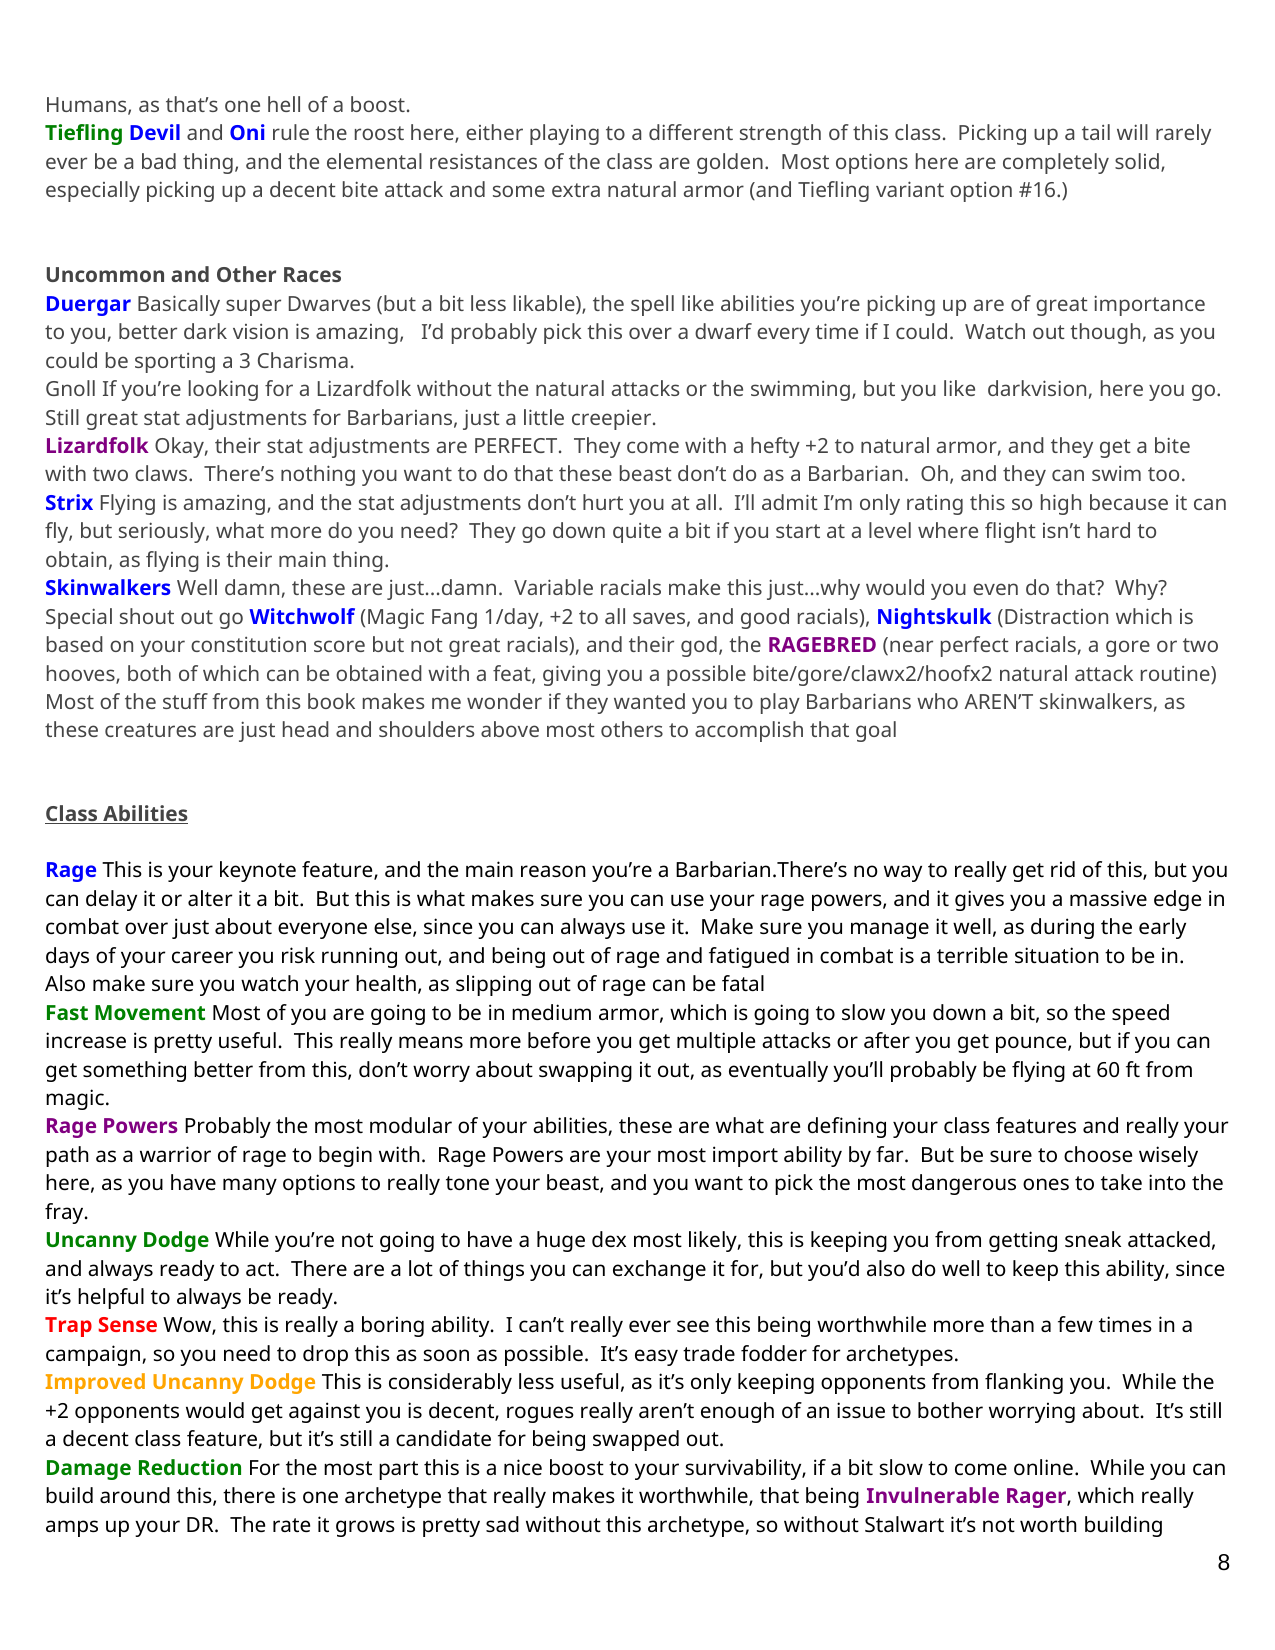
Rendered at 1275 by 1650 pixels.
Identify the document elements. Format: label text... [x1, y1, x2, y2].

text Uncommon and Other Races [45, 261, 1230, 289]
text Gnoll If you’re looking for a Lizardfolk without the natural attacks or the swimming, but you like darkvision, here you go. Still great stat adjustments for Barbarians, just a little creepier. [45, 374, 1230, 431]
text Class Abilities [45, 799, 1230, 827]
text Rage Powers Probably the most modular of your abilities, these are what are defining your class features and really your path as a warrior of rage to begin with. Rage Powers are your most import ability by far. But be sure to choose wisely here, as you have many options to really tone your beast, and you want to pick the most dangerous ones to take into the fray. [45, 1112, 1230, 1225]
text Trap Sense Wow, this is really a boring ability. I can’t really ever see this being worthwhile more than a few times in a campaign, so you need to drop this as soon as possible. It’s easy trade fodder for archetypes. [45, 1311, 1230, 1367]
text Uncanny Dodge While you’re not going to have a huge dex most likely, this is keeping you from getting sneak attacked, and always ready to act. There are a lot of things you can exchange it for, but you’d also do well to keep this ability, since it’s helpful to always be ready. [45, 1225, 1230, 1311]
text Damage Reduction For the most part this is a nice boost to your survivability, if a bit slow to come online. While you can build around this, there is one archetype that really makes it worthwhile, that being Invulnerable Rager, which really amps up your DR. The rate it grows is pretty sad without this archetype, so without Stalwart it’s not worth building [45, 1453, 1230, 1538]
text Tiefling Devil and Oni rule the roost here, either playing to a different strength of this class. Picking up a tail will rarely ever be a bad thing, and the elemental resistances of the class are golden. Most options here are completely solid, especially picking up a decent bite attack and some extra natural armor (and Tiefling variant option #16.) [45, 118, 1230, 204]
text Improved Uncanny Dodge This is considerably less useful, as it’s only keeping opponents from flanking you. While the +2 opponents would get against you is decent, rogues really aren’t enough of an issue to bother worrying about. It’s still a decent class feature, but it’s still a candidate for being swapped out. [45, 1367, 1230, 1453]
text Strix Flying is amazing, and the stat adjustments don’t hurt you at all. I’ll admit I’m only rating this so high because it can fly, but seriously, what more do you need? They go down quite a bit if you start at a level where flight isn’t hard to obtain, as flying is their main thing. [45, 488, 1230, 573]
text Skinwalkers Well damn, these are just...damn. Variable racials make this just...why would you even do that? Why? Special shout out go Witchwolf (Magic Fang 1/day, +2 to all saves, and good racials), Nightskulk (Distraction which is based on your constitution score but not great racials), and their god, the RAGEBRED (near perfect racials, a gore or two hooves, both of which can be obtained with a feat, giving you a possible bite/gore/clawx2/hoofx2 natural attack routine) Most of the stuff from this book makes me wonder if they wanted you to play Barbarians who AREN’T skinwalkers, as these creatures are just head and shoulders above most others to accomplish that goal [45, 573, 1230, 744]
text Rage This is your keynote feature, and the main reason you’re a Barbarian.There’s no way to really get rid of this, but you can delay it or alter it a bit. But this is what makes sure you can use your rage powers, and it gives you a massive edge in combat over just about everyone else, since you can always use it. Make sure you manage it well, as during the early days of your career you risk running out, and being out of rage and fatigued in combat is a terrible situation to be in. Also make sure you watch your health, as slipping out of rage can be fatal [45, 856, 1230, 998]
text Duergar Basically super Dwarves (but a bit less likable), the spell like abilities you’re picking up are of great importance to you, better dark vision is amazing, I’d probably pick this over a dwarf every time if I could. Watch out though, as you could be sporting a 3 Charisma. [45, 289, 1230, 374]
text Humans, as that’s one hell of a boost. [45, 90, 1230, 118]
text Fast Movement Most of you are going to be in medium armor, which is going to slow you down a bit, so the speed increase is pretty useful. This really means more before you get multiple attacks or after you get pounce, but if you can get something better from this, don’t worry about swapping it out, as eventually you’ll probably be flying at 60 ft from magic. [45, 998, 1230, 1112]
text Lizardfolk Okay, their stat adjustments are PERFECT. They come with a hefty +2 to natural armor, and they get a bite with two claws. There’s nothing you want to do that these beast don’t do as a Barbarian. Oh, and they can swim too. [45, 431, 1230, 488]
